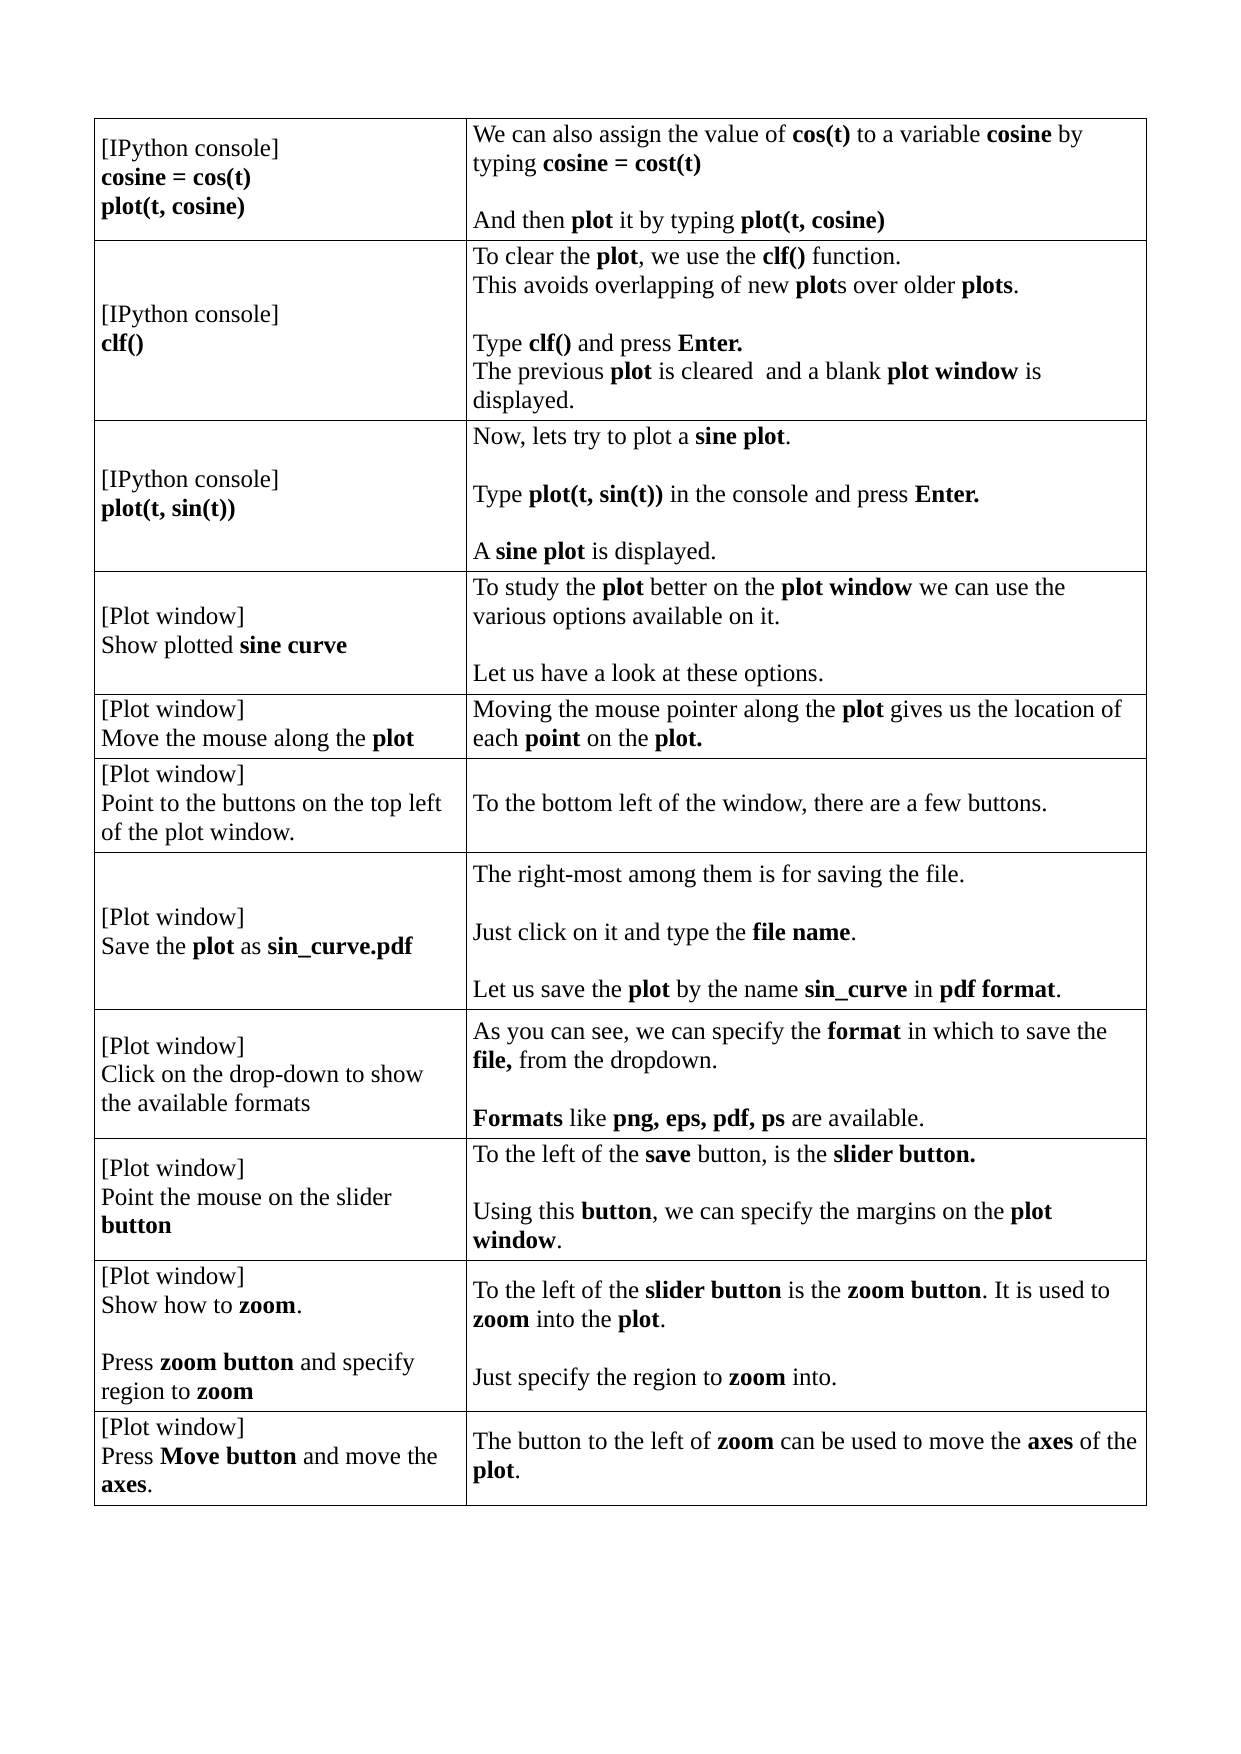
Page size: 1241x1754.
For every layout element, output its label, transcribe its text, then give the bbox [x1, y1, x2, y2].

table_cell [IPython console] plot(t, sin(t)) [95, 421, 466, 571]
table_cell [IPython console] cosine = cos(t) plot(t, cosine) [95, 119, 466, 240]
table_cell To study the plot better on the plot window we can use the various options available on it. Let us have a look at these options. [467, 572, 1146, 693]
table_cell [Plot window] Point the mouse on the slider button [95, 1139, 466, 1260]
table_cell [Plot window] Save the plot as sin_curve.pdf [95, 853, 466, 1009]
table_cell The right-most among them is for saving the file. Just click on it and type the file name. Let us save the plot by the name sin_curve in pdf format. [467, 853, 1146, 1009]
table_cell [Plot window] Show plotted sine curve [95, 572, 466, 693]
table_cell [Plot window] Click on the drop-down to show the available formats [95, 1010, 466, 1138]
table_cell [Plot window] Move the mouse along the plot [95, 695, 466, 758]
table_cell To the left of the save button, is the slider button. Using this button, we can specify the margins on the plot window. [467, 1139, 1146, 1260]
table_cell The button to the left of zoom can be used to move the axes of the plot. [467, 1412, 1146, 1504]
table_cell To the left of the slider button is the zoom button. It is used to zoom into the plot. Just specify the region to zoom into. [467, 1261, 1146, 1411]
table_cell We can also assign the value of cos(t) to a variable cosine by typing cosine = cost(t) And then plot it by typing plot(t, cosine) [467, 119, 1146, 240]
table_cell [Plot window] Press Move button and move the axes. [95, 1412, 466, 1504]
table_cell Now, lets try to plot a sine plot. Type plot(t, sin(t)) in the console and press Enter. A sine plot is displayed. [467, 421, 1146, 571]
table_cell Moving the mouse pointer along the plot gives us the location of each point on the plot. [467, 695, 1146, 758]
table_cell To the bottom left of the window, there are a few buttons. [467, 759, 1146, 852]
table_cell [Plot window] Point to the buttons on the top left of the plot window. [95, 759, 466, 852]
table_cell [IPython console] clf() [95, 241, 466, 420]
table_cell To clear the plot, we use the clf() function. This avoids overlapping of new plots over older plots. Type clf() and press Enter. The previous plot is cleared and a blank plot window is displayed. [467, 241, 1146, 420]
table_cell [Plot window] Show how to zoom. Press zoom button and specify region to zoom [95, 1261, 466, 1411]
table_cell As you can see, we can specify the format in which to save the file, from the dropdown. Formats like png, eps, pdf, ps are available. [467, 1010, 1146, 1138]
